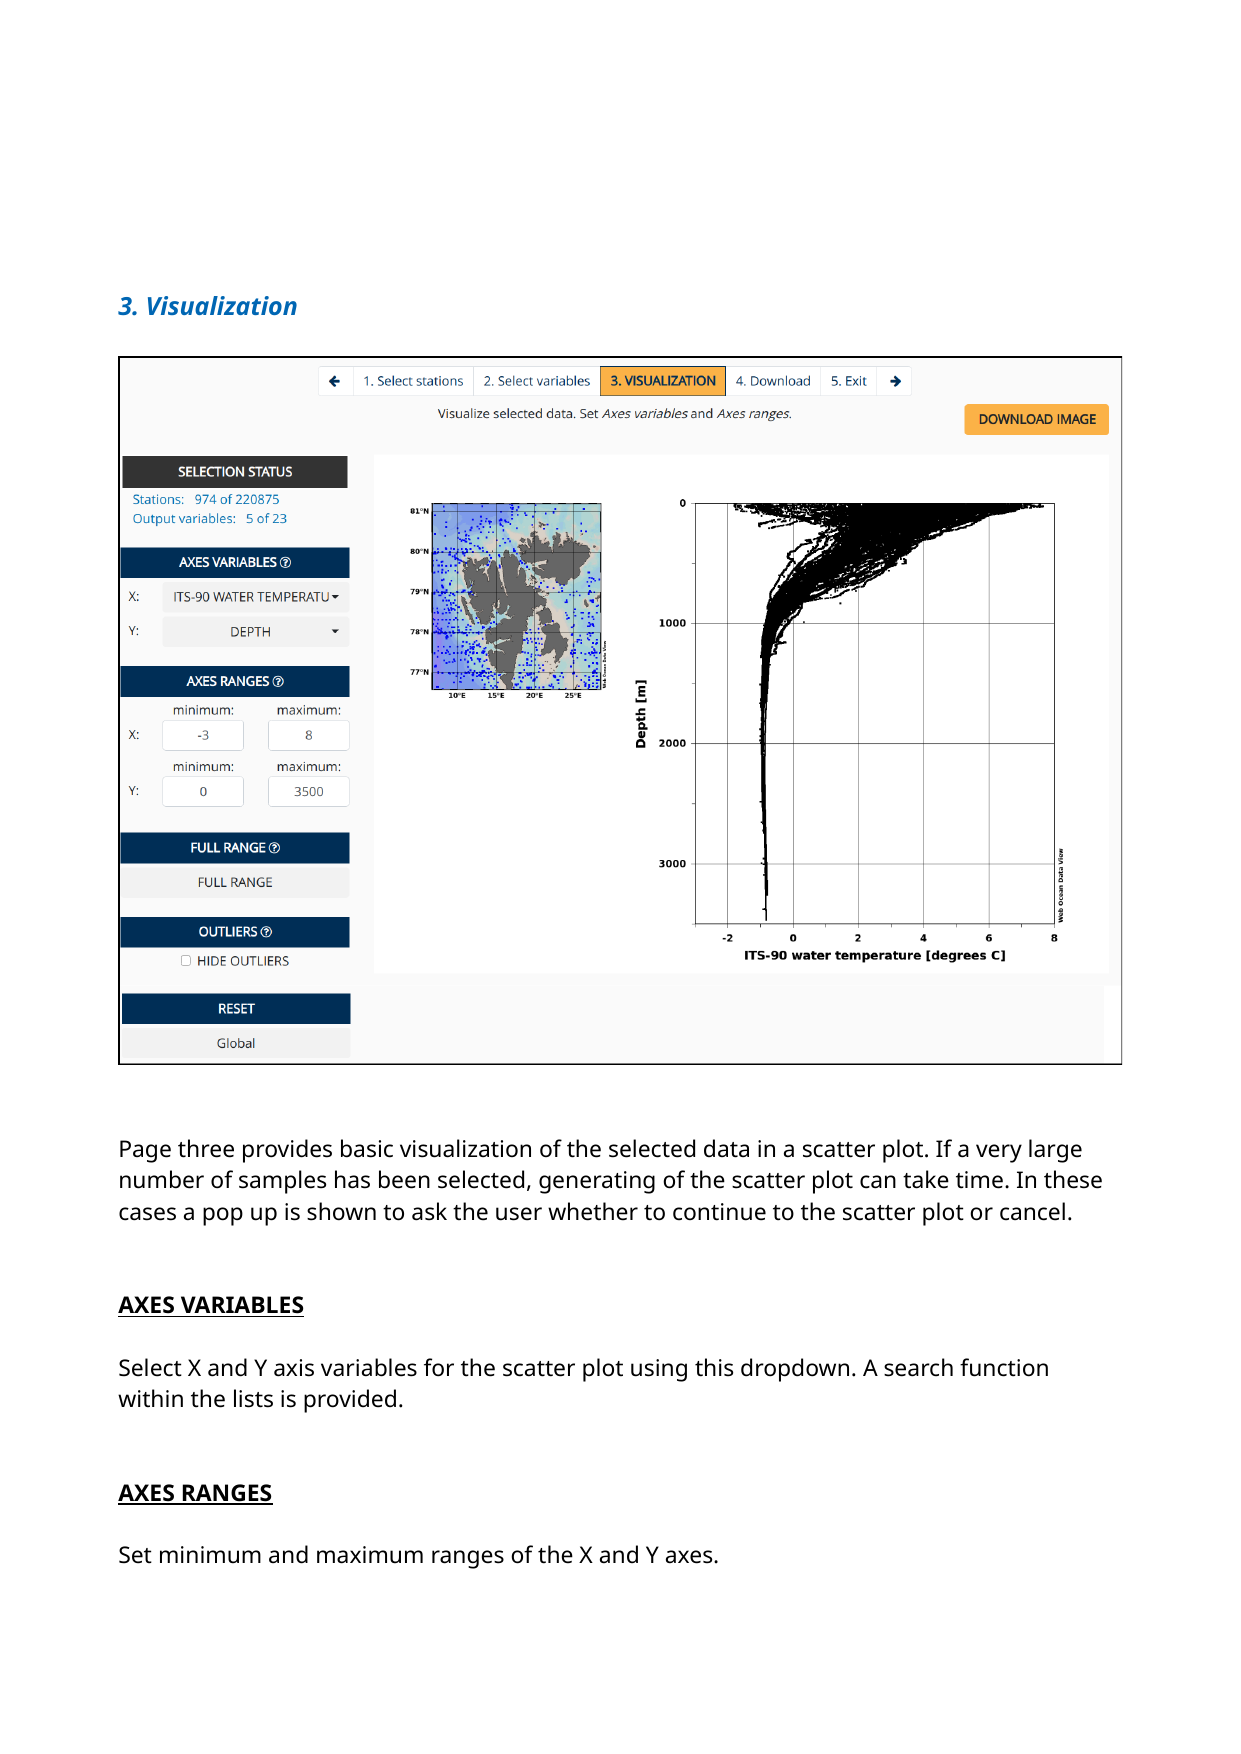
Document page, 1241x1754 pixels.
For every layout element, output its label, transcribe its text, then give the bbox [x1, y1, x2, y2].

text AXES VARIABLES [118, 1289, 1122, 1321]
text 3. Visualization [118, 288, 1122, 322]
text AXES RANGES [118, 1477, 1122, 1508]
text Select X and Y axis variables for the scatter plot using this dropdown. A search function within the lists is provided. [118, 1352, 1122, 1414]
picture [118, 356, 1123, 1065]
text Set minimum and maximum ranges of the X and Y axes. [118, 1539, 1122, 1571]
text Page three provides basic visualization of the selected data in a scatter plot. If a very large number of samples has been selected, generating of the scatter plot can take time. In these cases a pop up is shown to ask the user whether to continue to the scatter plot or cancel. [118, 1133, 1122, 1227]
